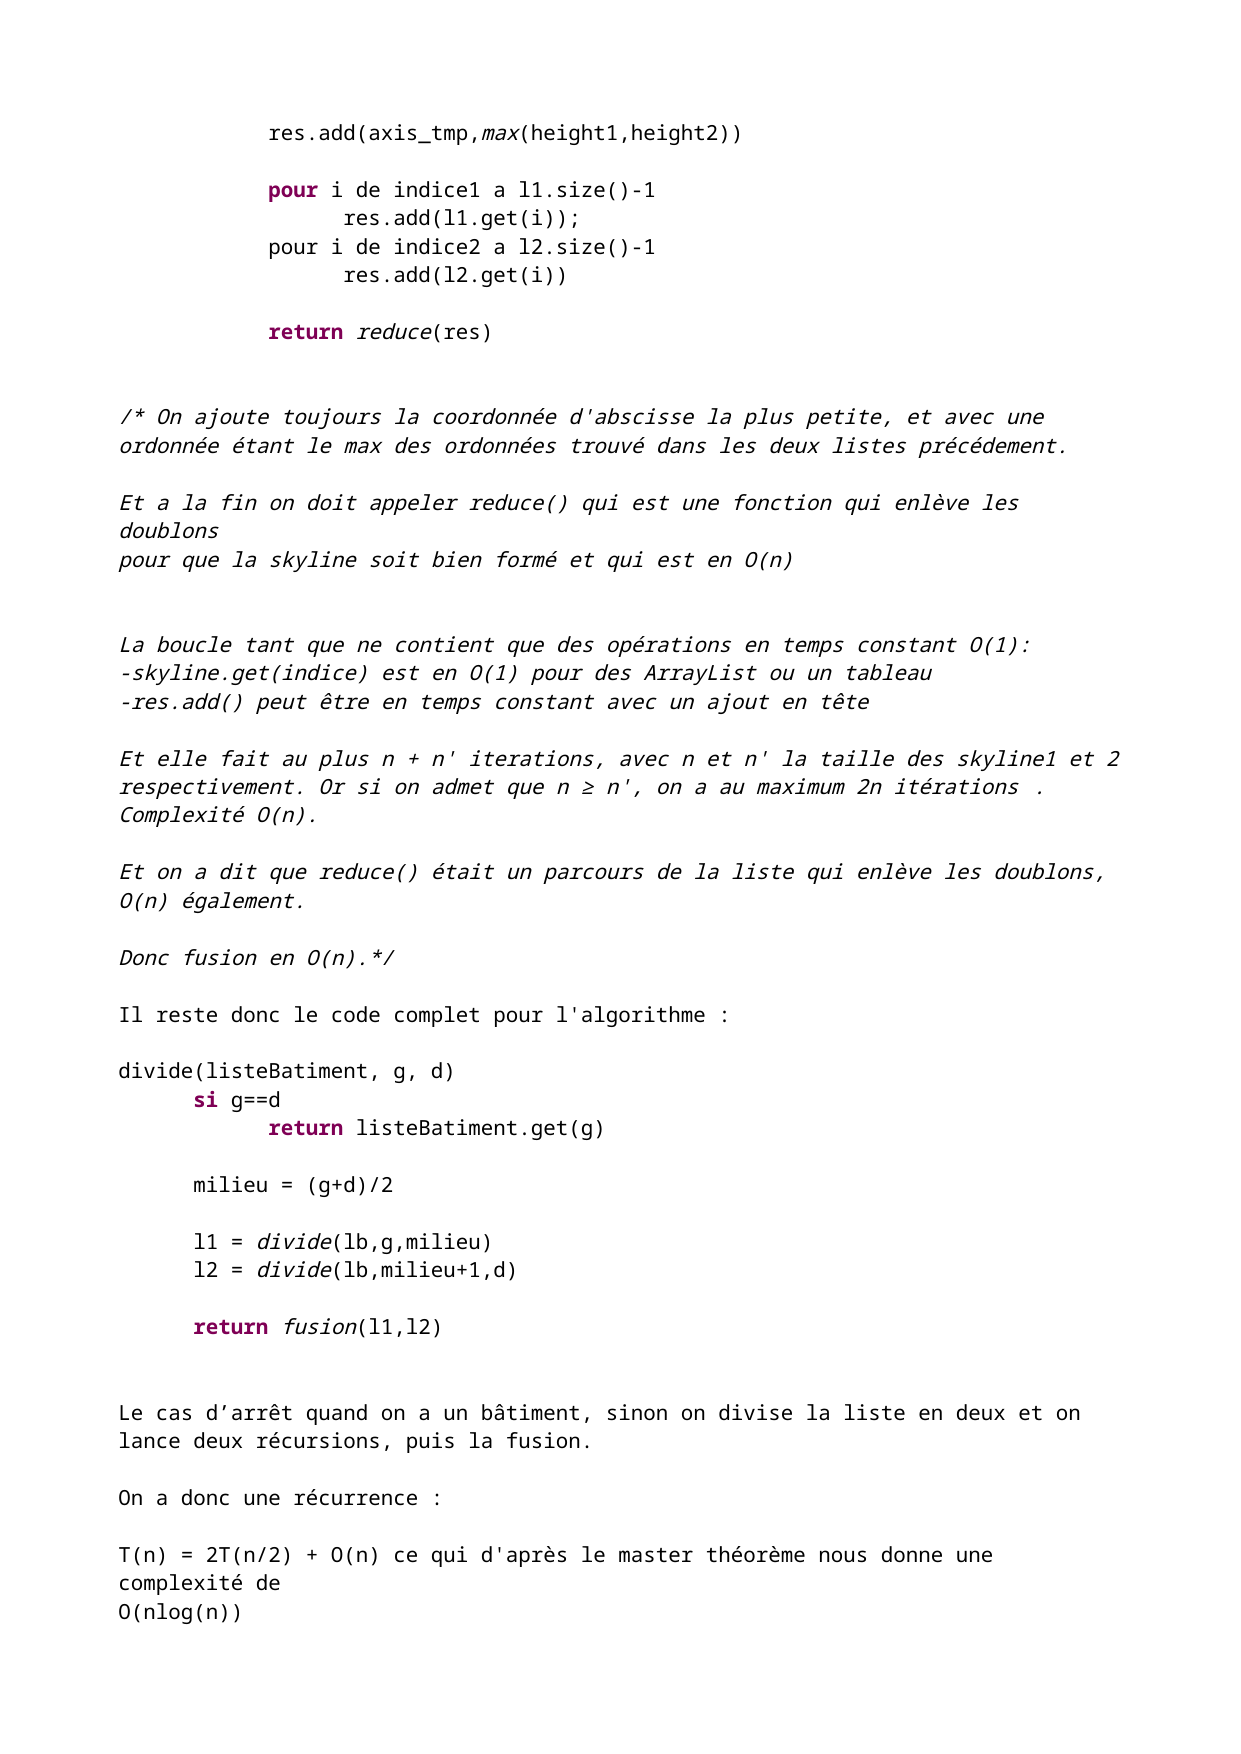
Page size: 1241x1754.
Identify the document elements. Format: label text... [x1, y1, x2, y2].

text T(n) = 2T(n/2) + O(n) ce qui d'après le master théorème nous donne une complexité de [118, 1540, 1122, 1597]
text l2 = divide(lb,milieu+1,d) [118, 1256, 1122, 1284]
text O(nlog(n)) [118, 1597, 1122, 1625]
text res.add(l1.get(i)); [118, 203, 1122, 232]
text Complexité O(n). [118, 801, 1122, 829]
text si g==d [118, 1085, 1122, 1113]
text Et elle fait au plus n + n' iterations, avec n et n' la taille des skyline1 et 2 respectivement. Or si on admet que n ≥ n', on a au maximum 2n itérations . [118, 744, 1122, 801]
text return reduce(res) [118, 317, 1122, 346]
text On a donc une récurrence : [118, 1483, 1122, 1512]
text pour i de indice1 a l1.size()-1 [118, 175, 1122, 203]
text divide(listeBatiment, g, d) [118, 1057, 1122, 1085]
text return fusion(l1,l2) [118, 1312, 1122, 1341]
text res.add(axis_tmp,max(height1,height2)) [118, 118, 1122, 147]
text /* On ajoute toujours la coordonnée d'abscisse la plus petite, et avec une ordonnée étant le max des ordonnées trouvé dans les deux listes précédement. [118, 402, 1122, 459]
text Donc fusion en O(n).*/ [118, 943, 1122, 971]
text return listeBatiment.get(g) [118, 1113, 1122, 1142]
text milieu = (g+d)/2 [118, 1170, 1122, 1199]
text pour i de indice2 a l2.size()-1 [118, 232, 1122, 260]
text res.add(l2.get(i)) [118, 260, 1122, 289]
text La boucle tant que ne contient que des opérations en temps constant O(1): [118, 630, 1122, 658]
text pour que la skyline soit bien formé et qui est en O(n) [118, 545, 1122, 573]
text -res.add() peut être en temps constant avec un ajout en tête [118, 687, 1122, 715]
text -skyline.get(indice) est en O(1) pour des ArrayList ou un tableau [118, 658, 1122, 687]
text Il reste donc le code complet pour l'algorithme : [118, 1000, 1122, 1028]
text Et a la fin on doit appeler reduce() qui est une fonction qui enlève les doublons [118, 488, 1122, 545]
text Le cas d’arrêt quand on a un bâtiment, sinon on divise la liste en deux et on lance deux récursions, puis la fusion. [118, 1398, 1122, 1455]
text Et on a dit que reduce() était un parcours de la liste qui enlève les doublons, O(n) également. [118, 857, 1122, 914]
text l1 = divide(lb,g,milieu) [118, 1227, 1122, 1256]
